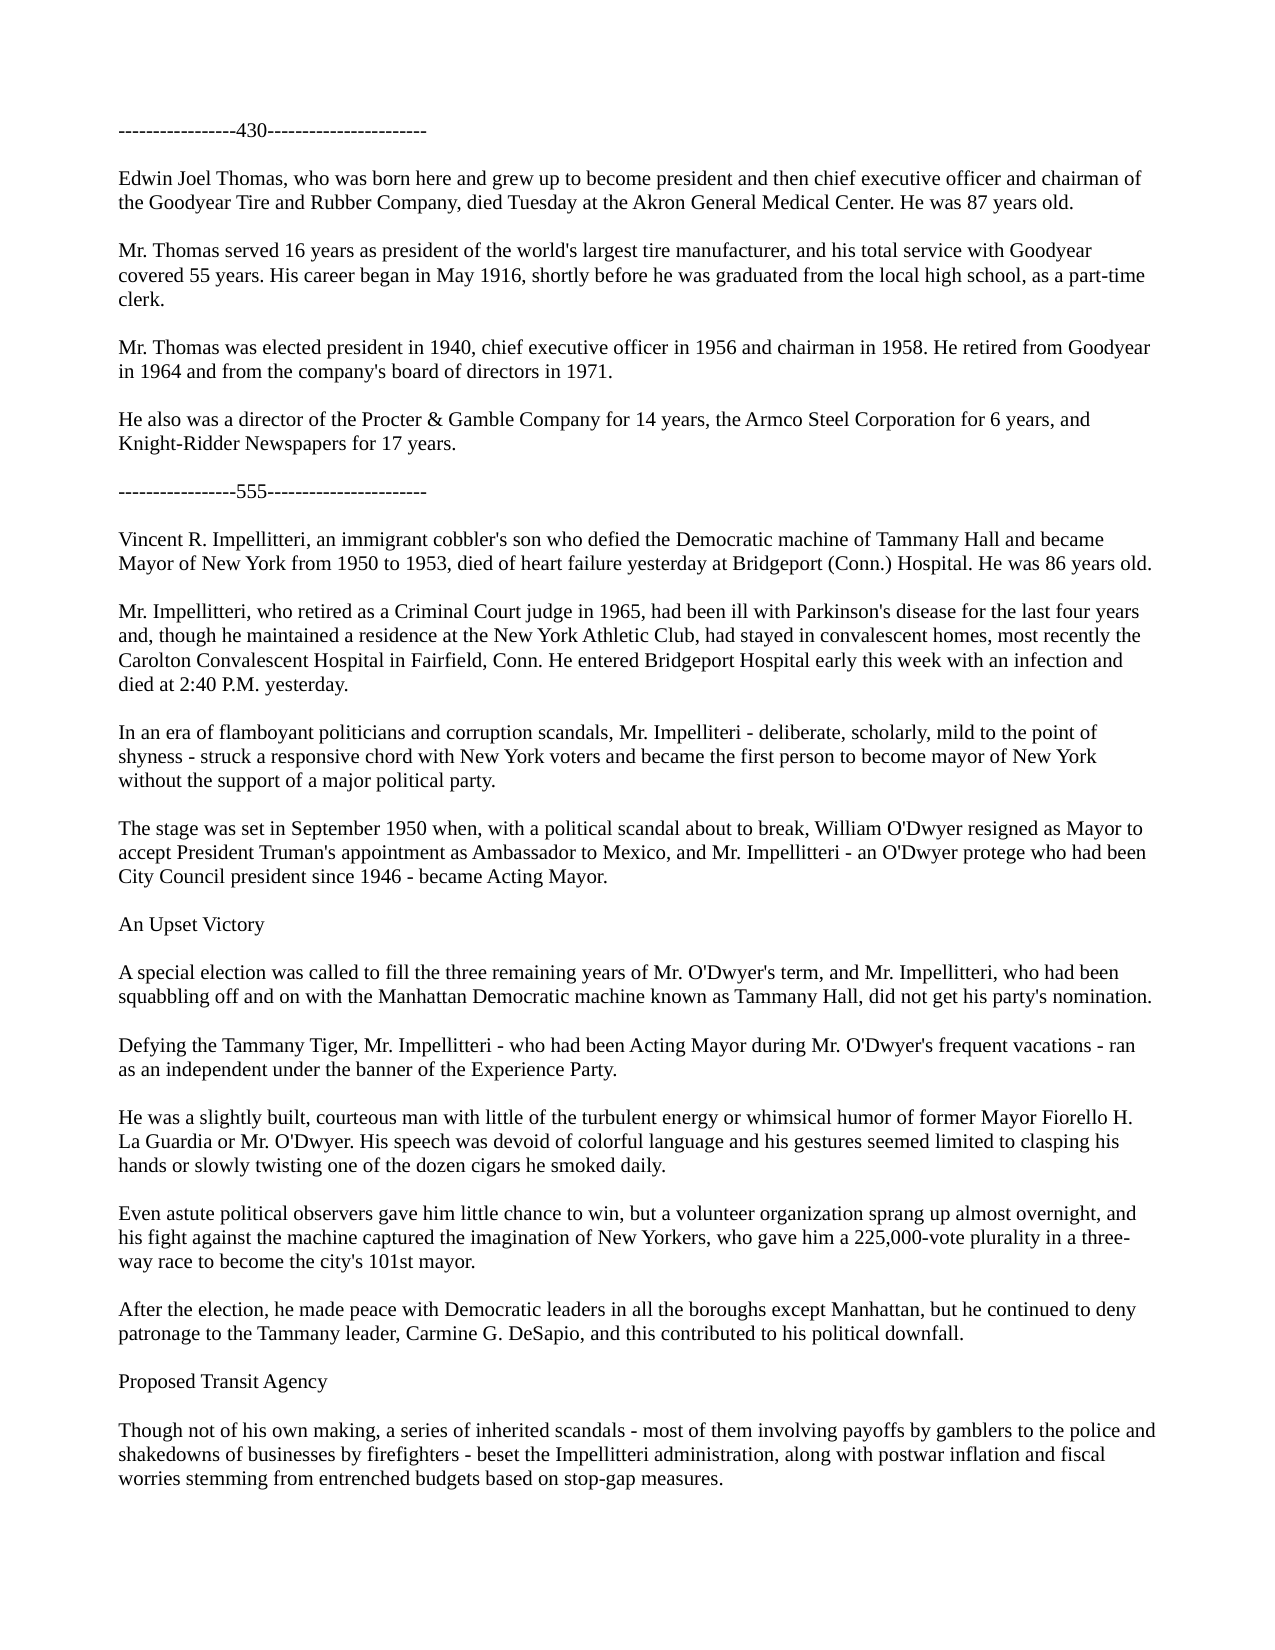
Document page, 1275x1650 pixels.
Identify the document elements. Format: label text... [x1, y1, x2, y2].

text Even astute political observers gave him little chance to win, but a volunteer organization sprang up almost overnight, and his fight against the machine captured the imagination of New Yorkers, who gave him a 225,000-vote plurality in a three-way race to become the city's 101st mayor. [118, 1201, 1157, 1273]
text After the election, he made peace with Democratic leaders in all the boroughs except Manhattan, but he continued to deny patronage to the Tammany leader, Carmine G. DeSapio, and this contributed to his political downfall. [118, 1297, 1157, 1345]
text A special election was called to fill the three remaining years of Mr. O'Dwyer's term, and Mr. Impellitteri, who had been squabbling off and on with the Manhattan Democratic machine known as Tammany Hall, did not get his party's nomination. [118, 960, 1157, 1008]
text He was a slightly built, courteous man with little of the turbulent energy or whimsical humor of former Mayor Fiorello H. La Guardia or Mr. O'Dwyer. His speech was devoid of colorful language and his gestures seemed limited to clasping his hands or slowly twisting one of the dozen cigars he smoked daily. [118, 1105, 1157, 1177]
text Edwin Joel Thomas, who was born here and grew up to become president and then chief executive officer and chairman of the Goodyear Tire and Rubber Company, died Tuesday at the Akron General Medical Center. He was 87 years old. [118, 166, 1157, 214]
text Mr. Thomas was elected president in 1940, chief executive officer in 1956 and chairman in 1958. He retired from Goodyear in 1964 and from the company's board of directors in 1971. [118, 335, 1157, 383]
text Mr. Impellitteri, who retired as a Criminal Court judge in 1965, had been ill with Parkinson's disease for the last four years and, though he maintained a residence at the New York Athletic Club, had stayed in convalescent homes, most recently the Carolton Convalescent Hospital in Fairfield, Conn. He entered Bridgeport Hospital early this week with an infection and died at 2:40 P.M. yesterday. [118, 599, 1157, 696]
text An Upset Victory [118, 912, 1157, 936]
text Mr. Thomas served 16 years as president of the world's largest tire manufacturer, and his total service with Goodyear covered 55 years. His career began in May 1916, shortly before he was graduated from the local high school, as a part-time clerk. [118, 238, 1157, 311]
text In an era of flamboyant politicians and corruption scandals, Mr. Impelliteri - deliberate, scholarly, mild to the point of shyness - struck a responsive chord with New York voters and became the first person to become mayor of New York without the support of a major political party. [118, 720, 1157, 792]
text Though not of his own making, a series of inherited scandals - most of them involving payoffs by gamblers to the police and shakedowns of businesses by firefighters - beset the Impellitteri administration, along with postwar inflation and fiscal worries stemming from entrenched budgets based on stop-gap measures. [118, 1417, 1157, 1490]
text Vincent R. Impellitteri, an immigrant cobbler's son who defied the Democratic machine of Tammany Hall and became Mayor of New York from 1950 to 1953, died of heart failure yesterday at Bridgeport (Conn.) Hospital. He was 86 years old. [118, 527, 1157, 575]
text -----------------555----------------------- [118, 479, 1157, 503]
text He also was a director of the Procter & Gamble Company for 14 years, the Armco Steel Corporation for 6 years, and Knight-Ridder Newspapers for 17 years. [118, 407, 1157, 455]
text Defying the Tammany Tiger, Mr. Impellitteri - who had been Acting Mayor during Mr. O'Dwyer's frequent vacations - ran as an independent under the banner of the Experience Party. [118, 1032, 1157, 1081]
text Proposed Transit Agency [118, 1369, 1157, 1393]
text The stage was set in September 1950 when, with a political scandal about to break, William O'Dwyer resigned as Mayor to accept President Truman's appointment as Ambassador to Mexico, and Mr. Impellitteri - an O'Dwyer protege who had been City Council president since 1946 - became Acting Mayor. [118, 816, 1157, 888]
text -----------------430----------------------- [118, 118, 1157, 142]
